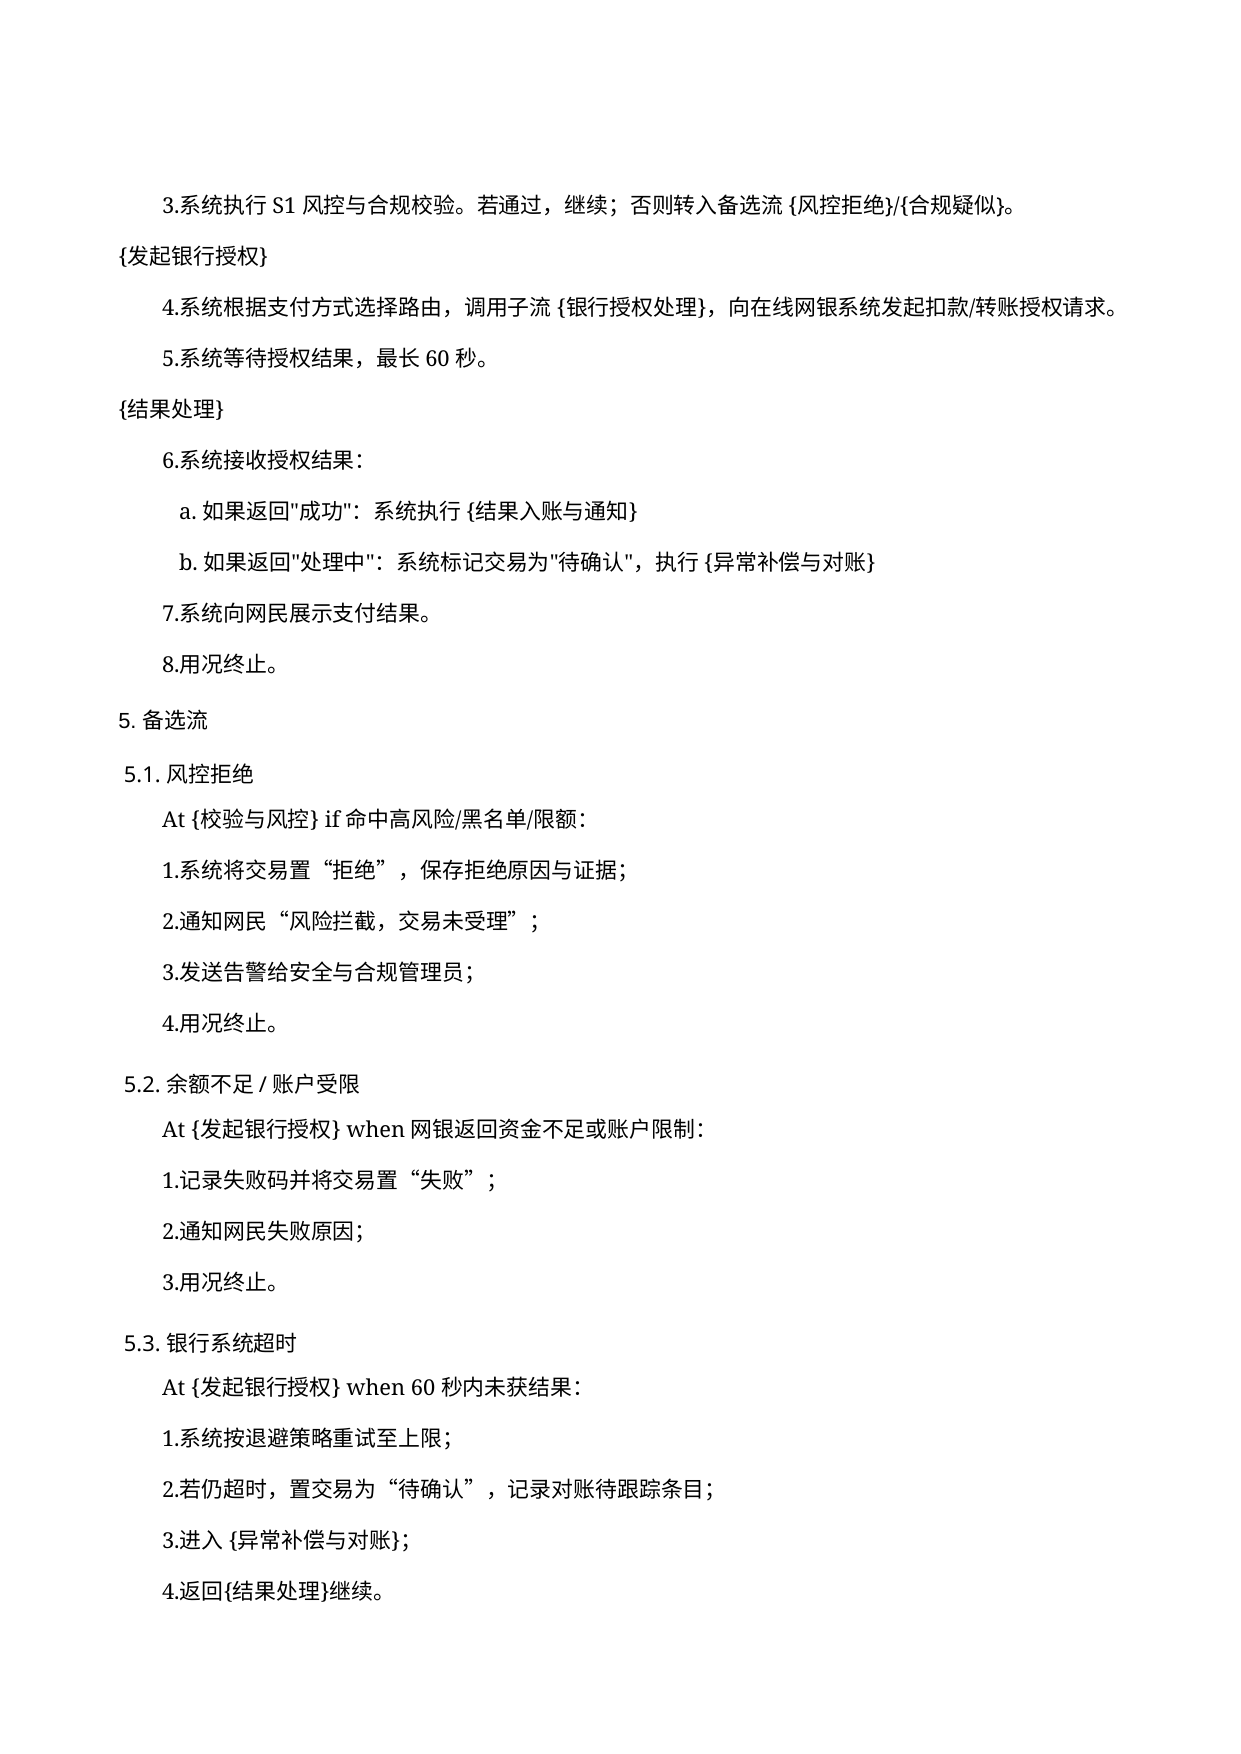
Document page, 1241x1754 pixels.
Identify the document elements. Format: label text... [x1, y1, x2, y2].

subtitle 余额不足 / 账户受限 [118, 1067, 1122, 1099]
text 6.系统接收授权结果： [118, 443, 1122, 474]
text 2.通知网民“风险拦截，交易未受理”； [118, 904, 1122, 936]
subtitle 风控拒绝 [118, 757, 1122, 789]
text 7.系统向网民展示支付结果。 [118, 596, 1122, 628]
text 4.返回{结果处理}继续。 [118, 1574, 1122, 1606]
text 5.系统等待授权结果，最长 60 秒。 [118, 341, 1122, 372]
text 1.系统将交易置“拒绝”，保存拒绝原因与证据； [118, 853, 1122, 885]
text 1.记录失败码并将交易置“失败”； [118, 1163, 1122, 1194]
subtitle 备选流 [118, 703, 1122, 735]
text 8.用况终止。 [118, 647, 1122, 679]
text At {校验与风控} if 命中高风险/黑名单/限额： [118, 802, 1122, 834]
text b. 如果返回"处理中"：系统标记交易为"待确认"，执行 {异常补偿与对账} [118, 545, 1122, 577]
text 1.系统按退避策略重试至上限； [118, 1421, 1122, 1453]
text {结果处理} [118, 392, 1122, 423]
text 3.进入 {异常补偿与对账}； [118, 1523, 1122, 1555]
text 3.用况终止。 [118, 1265, 1122, 1297]
text At {发起银行授权} when 60 秒内未获结果： [118, 1370, 1122, 1402]
text At {发起银行授权} when 网银返回资金不足或账户限制： [118, 1112, 1122, 1143]
subtitle 银行系统超时 [118, 1326, 1122, 1357]
text 2.通知网民失败原因； [118, 1214, 1122, 1246]
text 2.若仍超时，置交易为“待确认”，记录对账待跟踪条目； [118, 1472, 1122, 1504]
text a. 如果返回"成功"：系统执行 {结果入账与通知} [118, 494, 1122, 526]
text 4.系统根据支付方式选择路由，调用子流 {银行授权处理}，向在线网银系统发起扣款/转账授权请求。 [118, 290, 1122, 321]
text 3.系统执行 S1 风控与合规校验。若通过，继续；否则转入备选流 {风控拒绝}/{合规疑似}。 [118, 188, 1122, 219]
text 3.发送告警给安全与合规管理员； [118, 955, 1122, 987]
text {发起银行授权} [118, 239, 1122, 270]
text 4.用况终止。 [118, 1006, 1122, 1038]
